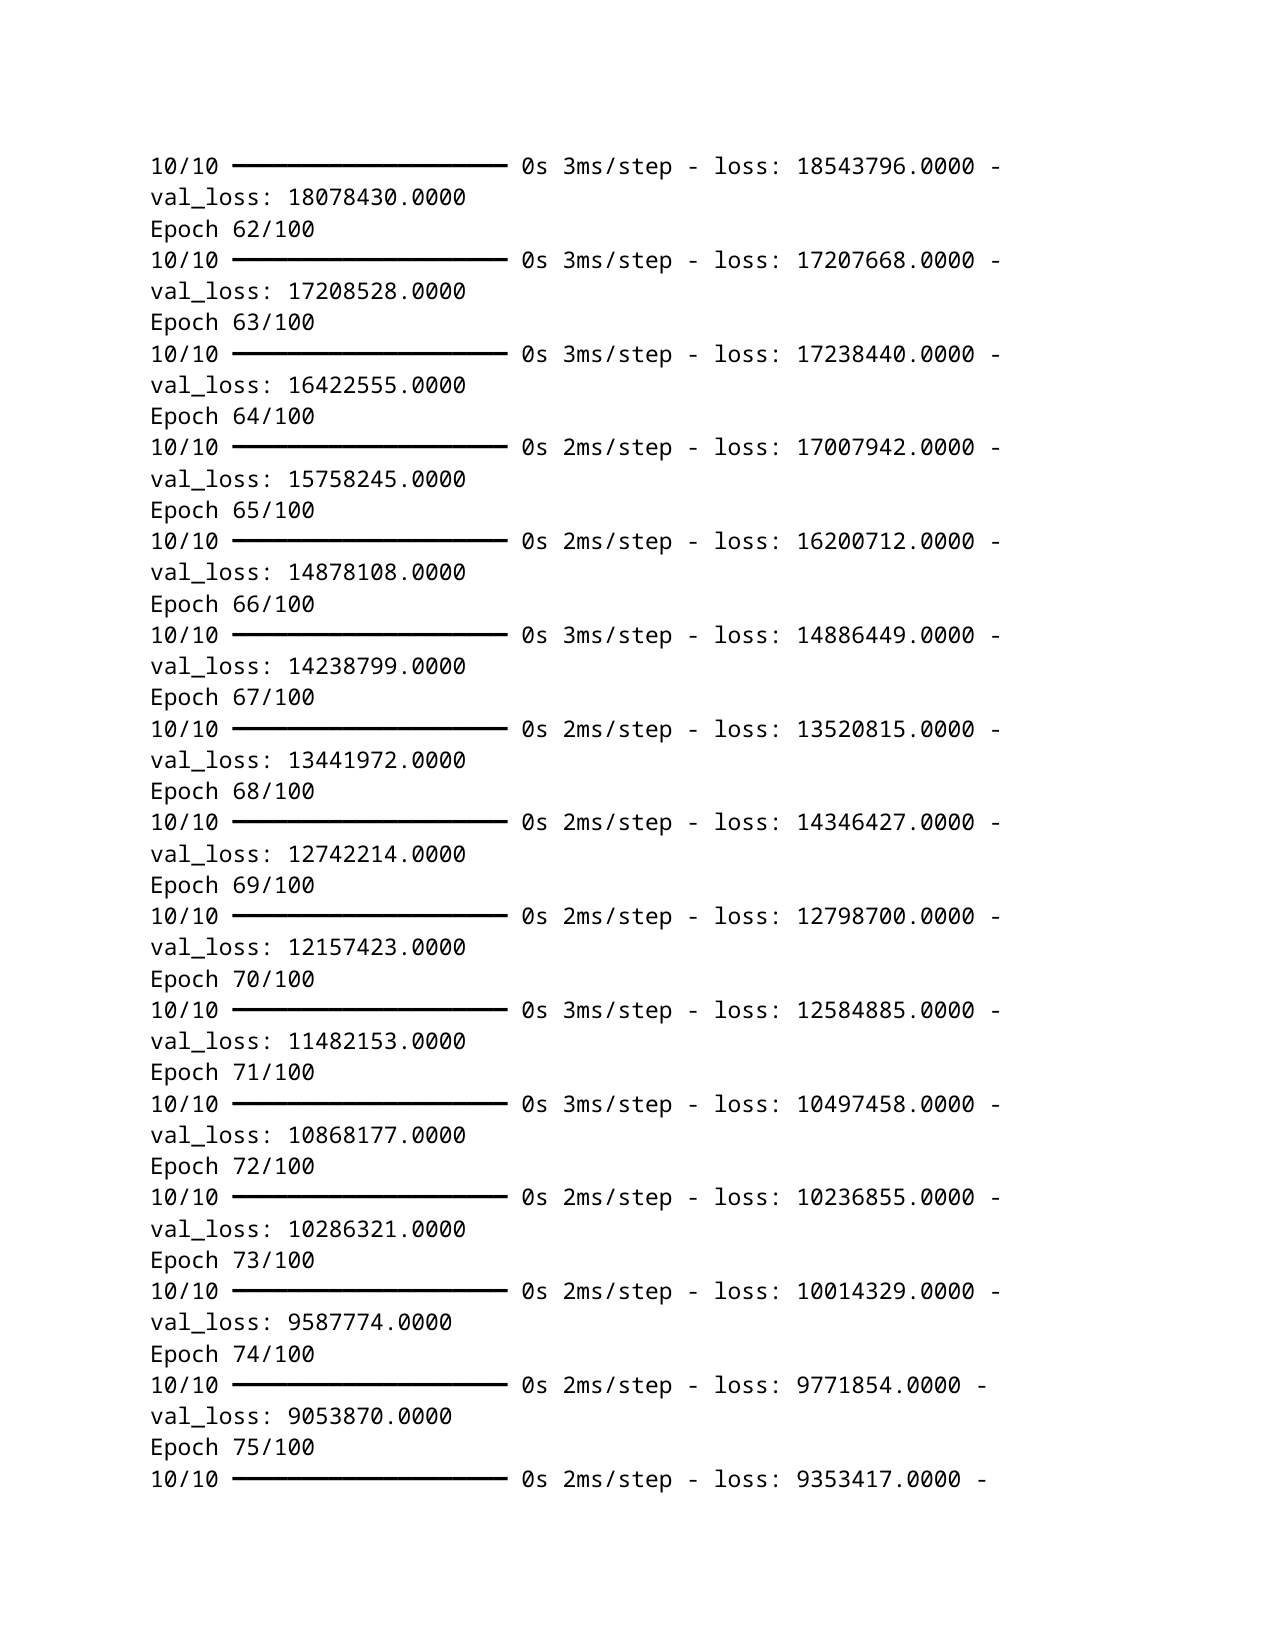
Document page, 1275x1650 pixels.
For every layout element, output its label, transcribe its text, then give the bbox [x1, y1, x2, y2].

text 10/10 ━━━━━━━━━━━━━━━━━━━━ 0s 3ms/step - loss: 18543796.0000 - val_loss: 18078430.0000 Epoch 62/100 10/10 ━━━━━━━━━━━━━━━━━━━━ 0s 3ms/step - loss: 17207668.0000 - val_loss: 17208528.0000 Epoch 63/100 10/10 ━━━━━━━━━━━━━━━━━━━━ 0s 3ms/step - loss: 17238440.0000 - val_loss: 16422555.0000 Epoch 64/100 10/10 ━━━━━━━━━━━━━━━━━━━━ 0s 2ms/step - loss: 17007942.0000 - val_loss: 15758245.0000 Epoch 65/100 10/10 ━━━━━━━━━━━━━━━━━━━━ 0s 2ms/step - loss: 16200712.0000 - val_loss: 14878108.0000 Epoch 66/100 10/10 ━━━━━━━━━━━━━━━━━━━━ 0s 3ms/step - loss: 14886449.0000 - val_loss: 14238799.0000 Epoch 67/100 10/10 ━━━━━━━━━━━━━━━━━━━━ 0s 2ms/step - loss: 13520815.0000 - val_loss: 13441972.0000 Epoch 68/100 10/10 ━━━━━━━━━━━━━━━━━━━━ 0s 2ms/step - loss: 14346427.0000 - val_loss: 12742214.0000 Epoch 69/100 10/10 ━━━━━━━━━━━━━━━━━━━━ 0s 2ms/step - loss: 12798700.0000 - val_loss: 12157423.0000 Epoch 70/100 10/10 ━━━━━━━━━━━━━━━━━━━━ 0s 3ms/step - loss: 12584885.0000 - val_loss: 11482153.0000 Epoch 71/100 10/10 ━━━━━━━━━━━━━━━━━━━━ 0s 3ms/step - loss: 10497458.0000 - val_loss: 10868177.0000 Epoch 72/100 10/10 ━━━━━━━━━━━━━━━━━━━━ 0s 2ms/step - loss: 10236855.0000 - val_loss: 10286321.0000 Epoch 73/100 10/10 ━━━━━━━━━━━━━━━━━━━━ 0s 2ms/step - loss: 10014329.0000 - val_loss: 9587774.0000 Epoch 74/100 10/10 ━━━━━━━━━━━━━━━━━━━━ 0s 2ms/step - loss: 9771854.0000 - val_loss: 9053870.0000 Epoch 75/100 10/10 ━━━━━━━━━━━━━━━━━━━━ 0s 2ms/step - loss: 9353417.0000 [150, 150, 1125, 1494]
